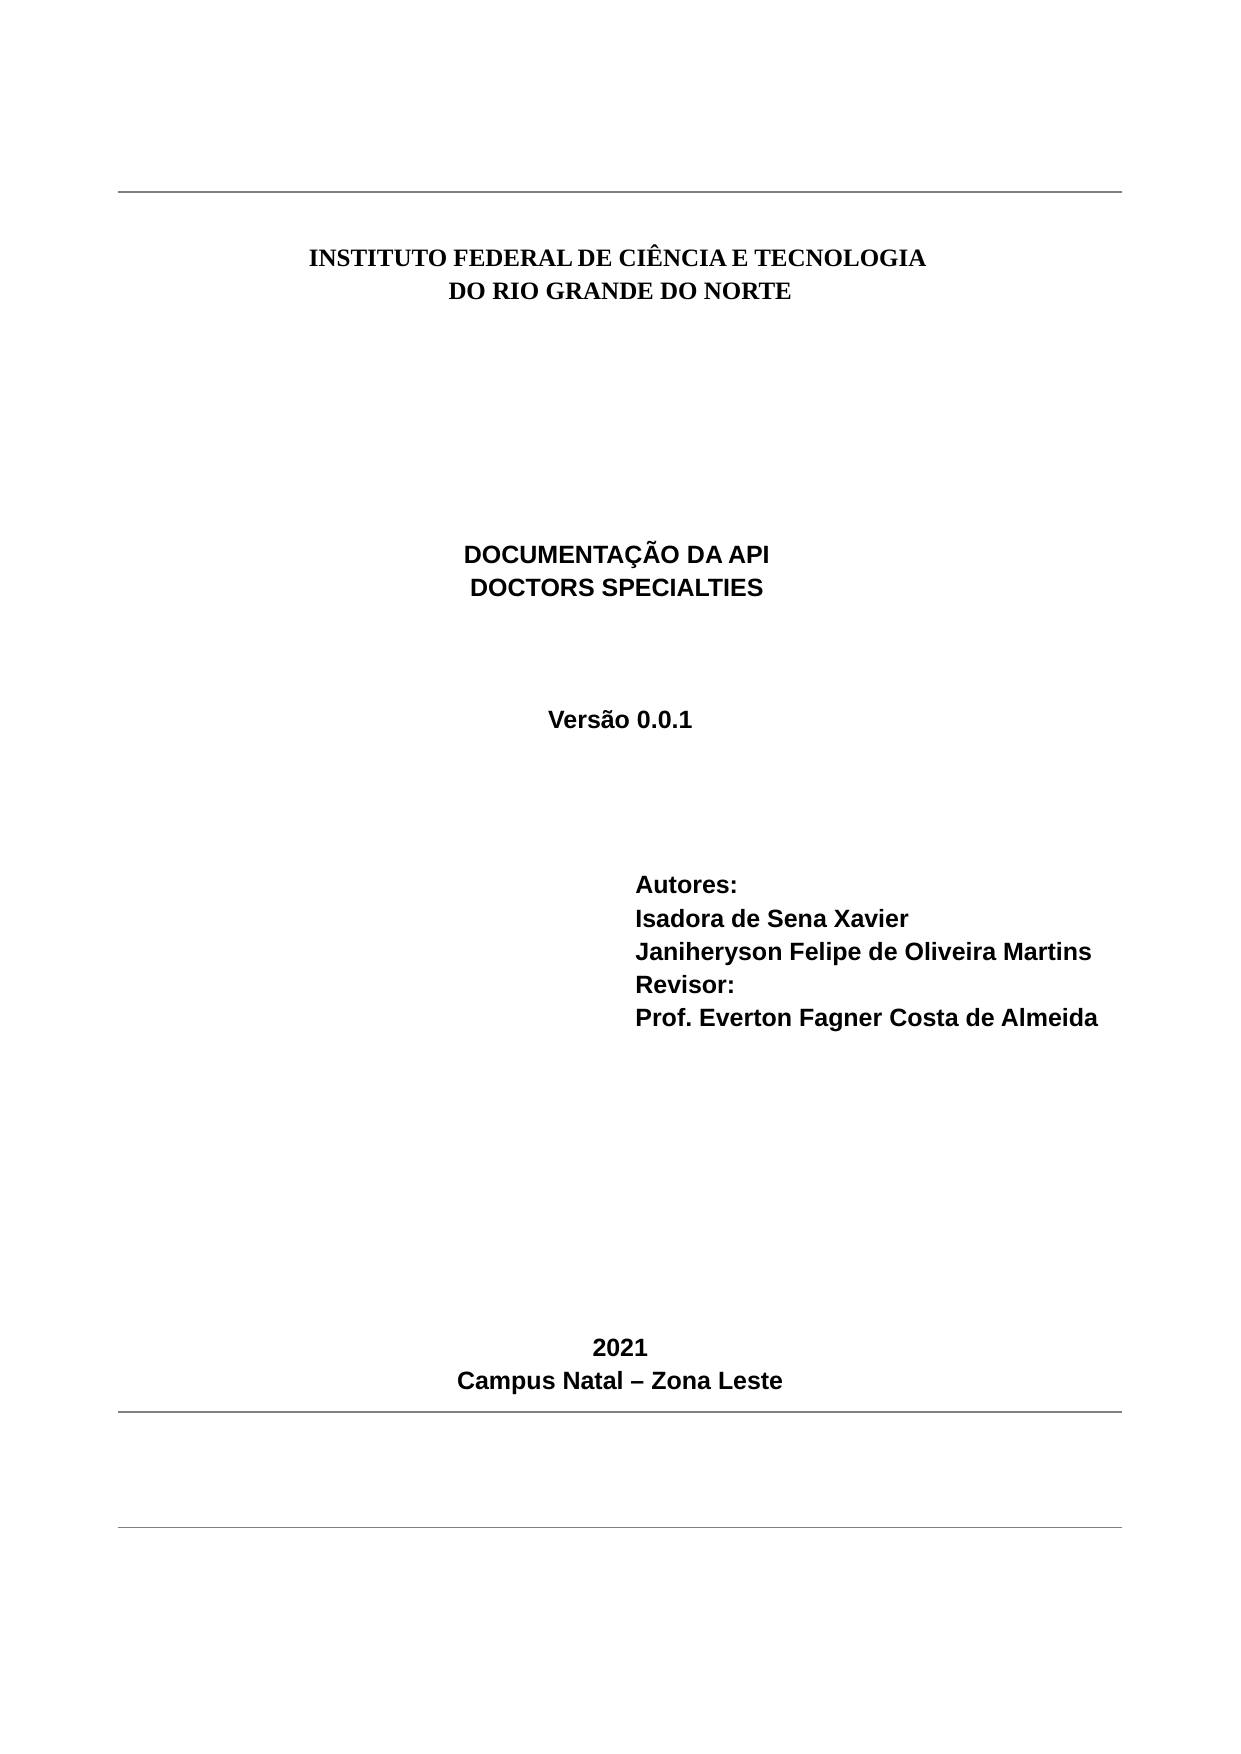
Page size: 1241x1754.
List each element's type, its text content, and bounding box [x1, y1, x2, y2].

text Autores: [635, 869, 1122, 899]
text DOCUMENTAÇÃO DA API [118, 539, 1122, 569]
text 2021 [118, 1331, 1122, 1362]
text Versão 0.0.1 [118, 677, 1122, 734]
text Campus Natal – Zona Leste [118, 1364, 1122, 1394]
text Prof. Everton Fagner Costa de Almeida [635, 1001, 1122, 1031]
text Janiheryson Felipe de Oliveira Martins [635, 935, 1122, 965]
text DOCTORS SPECIALTIES [118, 572, 1122, 602]
text Isadora de Sena Xavier [635, 902, 1122, 932]
text INSTITUTO FEDERAL DE CIÊNCIA E TECNOLOGIA [118, 221, 1122, 272]
text DO RIO GRANDE DO NORTE [118, 275, 1122, 305]
text Revisor: [635, 968, 1122, 998]
